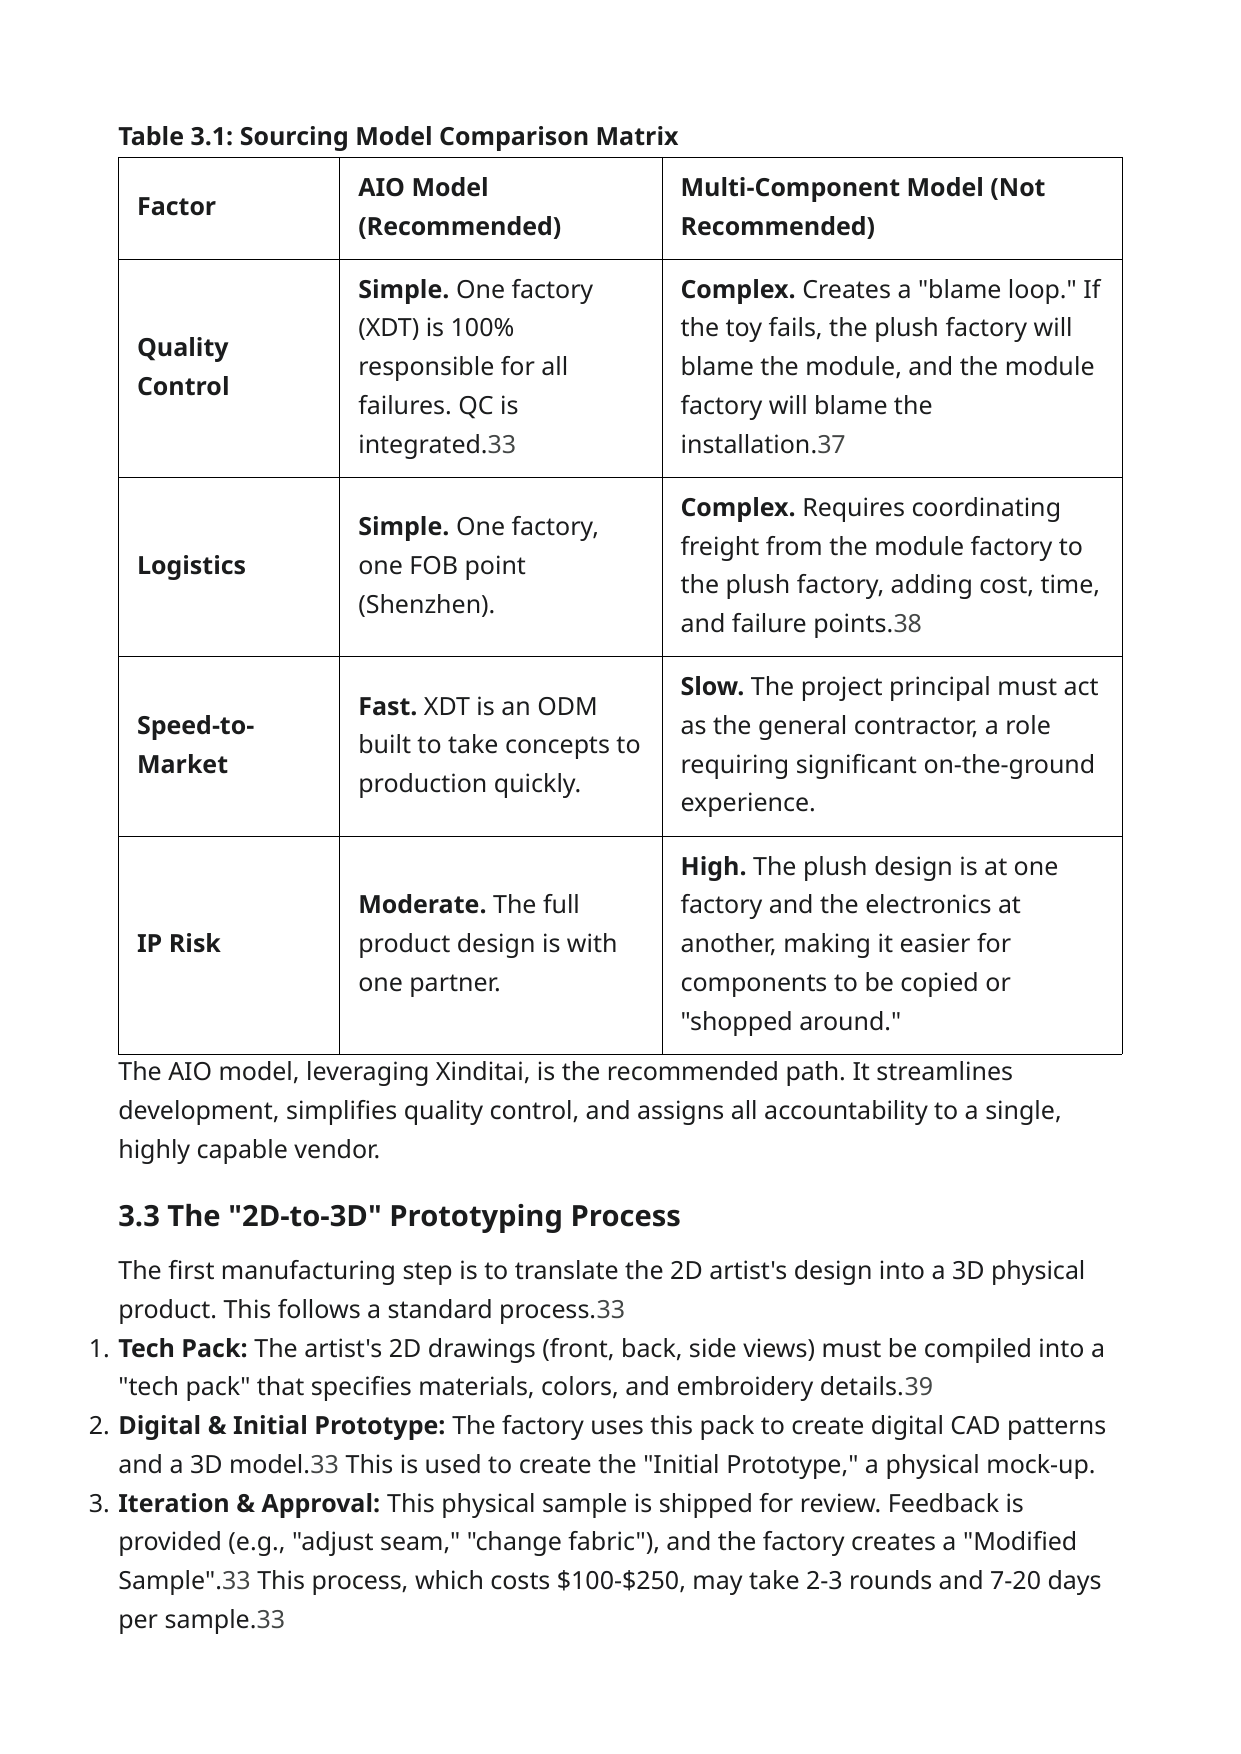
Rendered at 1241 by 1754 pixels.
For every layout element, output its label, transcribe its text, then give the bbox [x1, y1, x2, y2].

table_cell Moderate. The full product design is with one partner. [340, 837, 662, 1054]
table_cell Fast. XDT is an ODM built to take concepts to production quickly. [340, 657, 662, 836]
table_header Factor [119, 158, 339, 259]
table_cell Complex. Requires coordinating freight from the module factory to the plush factory, adding cost, time, and failure points.38 [663, 478, 1122, 656]
table_cell Slow. The project principal must act as the general contractor, a role requiring significant on-the-ground experience. [663, 657, 1122, 836]
table_cell Speed-to-Market [119, 657, 339, 836]
subtitle 3.3 The "2D-to-3D" Prototyping Process [118, 1195, 1122, 1235]
list Digital & Initial Prototype: The factory uses this pack to create digital CAD patterns and a 3D model.33 This is used to create the "Initial Prototype," a physical mock-up. [118, 1408, 1122, 1481]
table_cell High. The plush design is at one factory and the electronics at another, making it easier for components to be copied or "shopped around." [663, 837, 1122, 1054]
text The first manufacturing step is to translate the 2D artist's design into a 3D physical product. This follows a standard process.33 [118, 1253, 1122, 1326]
table_header AIO Model (Recommended) [340, 158, 662, 259]
list Iteration & Approval: This physical sample is shipped for review. Feedback is provided (e.g., "adjust seam," "change fabric"), and the factory creates a "Modified Sample".33 This process, which costs $100-$250, may take 2-3 rounds and 7-20 days per sample.33 [118, 1485, 1122, 1636]
table_cell Simple. One factory, one FOB point (Shenzhen). [340, 478, 662, 656]
table_cell IP Risk [119, 837, 339, 1054]
table_header Multi-Component Model (Not Recommended) [663, 158, 1122, 259]
text Table 3.1: Sourcing Model Comparison Matrix [118, 118, 1122, 152]
table_cell Simple. One factory (XDT) is 100% responsible for all failures. QC is integrated.33 [340, 260, 662, 477]
table_cell Quality Control [119, 260, 339, 477]
table_cell Complex. Creates a "blame loop." If the toy fails, the plush factory will blame the module, and the module factory will blame the installation.37 [663, 260, 1122, 477]
list Tech Pack: The artist's 2D drawings (front, back, side views) must be compiled into a "tech pack" that specifies materials, colors, and embroidery details.39 [118, 1330, 1122, 1403]
table_cell Logistics [119, 478, 339, 656]
text The AIO model, leveraging Xinditai, is the recommended path. It streamlines development, simplifies quality control, and assigns all accountability to a single, highly capable vendor. [118, 1055, 1122, 1165]
